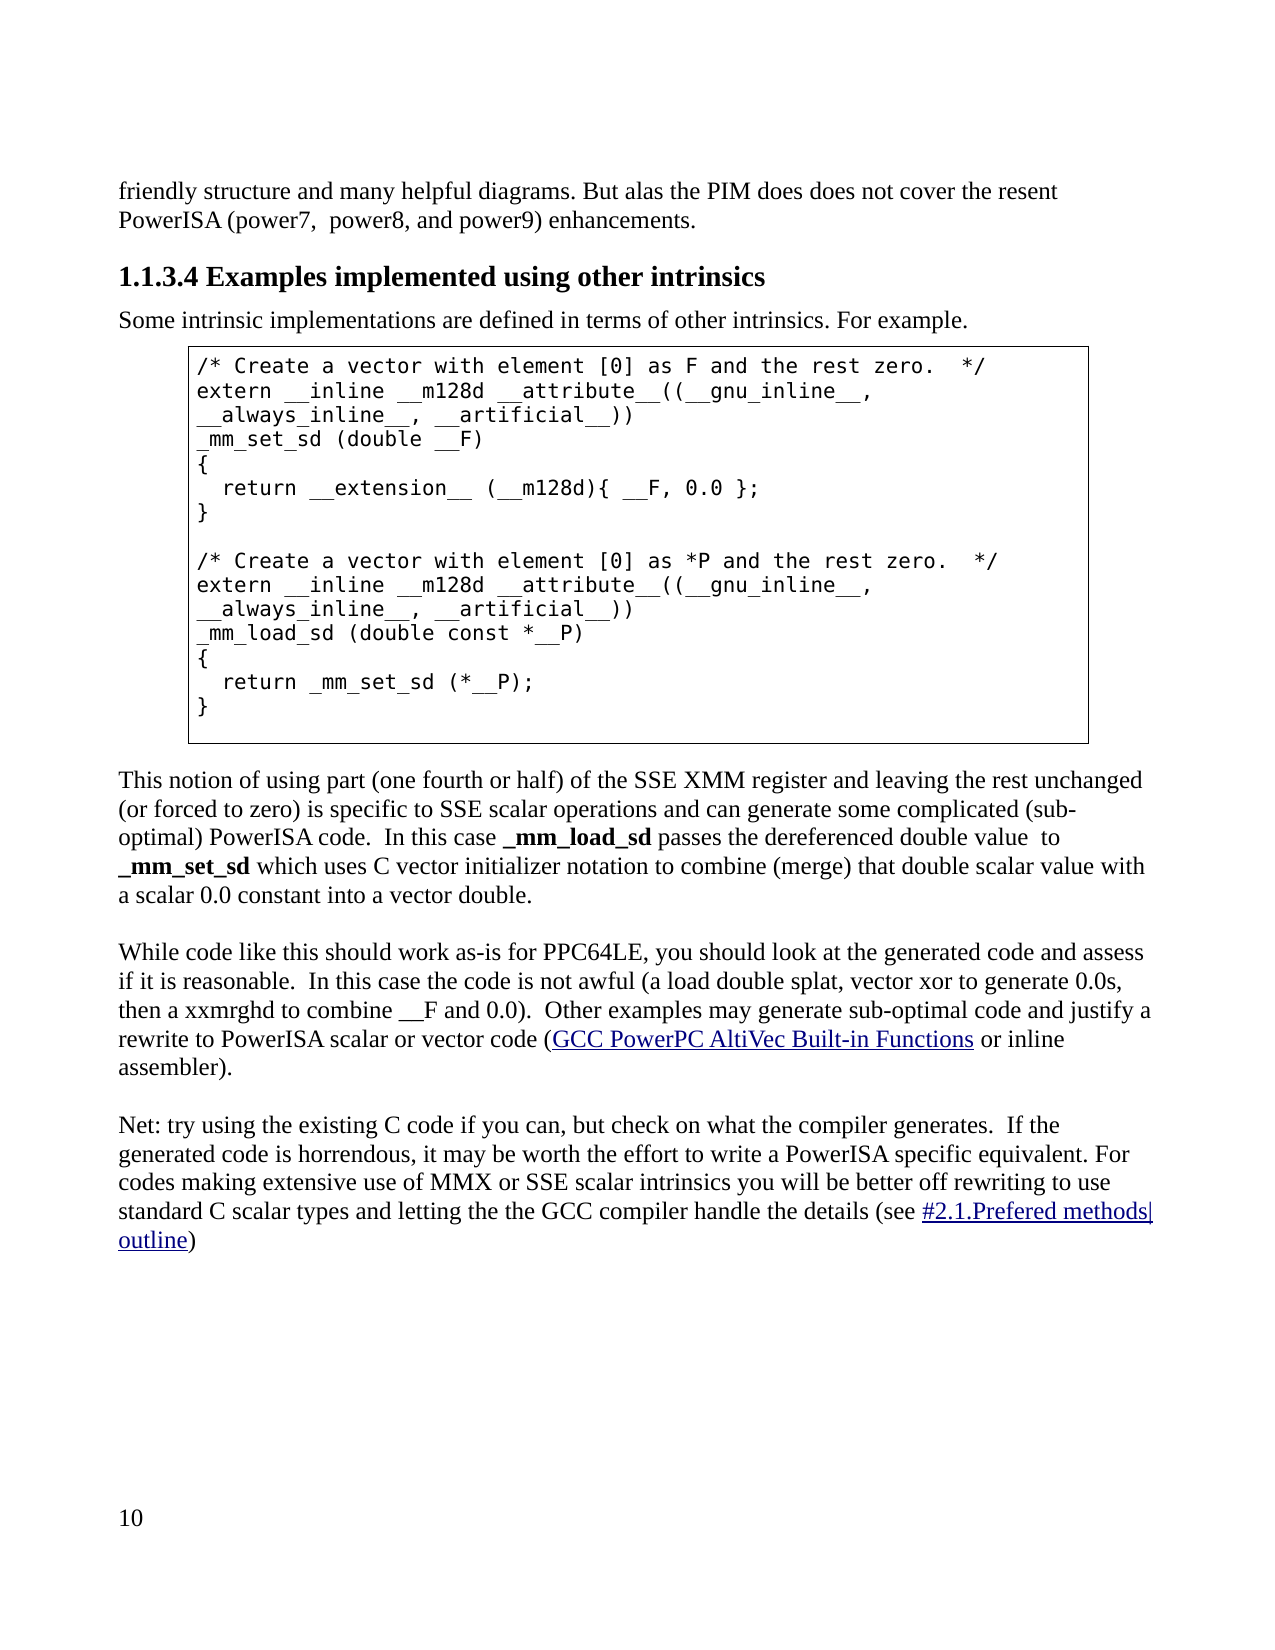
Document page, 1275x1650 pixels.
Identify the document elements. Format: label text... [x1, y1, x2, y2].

text friendly structure and many helpful diagrams. But alas the PIM does does not cover the resent PowerISA (power7, power8, and power9) enhancements. [118, 176, 1157, 234]
text return _mm_set_sd (*__P); [196, 670, 1079, 694]
text This notion of using part (one fourth or half) of the SSE XMM register and leaving the rest unchanged (or forced to zero) is specific to SSE scalar operations and can generate some complicated (sub-optimal) PowerISA code. In this case _mm_load_sd passes the dereferenced double value to _mm_set_sd which uses C vector initializer notation to combine (merge) that double scalar value with a scalar 0.0 constant into a vector double. [118, 765, 1157, 909]
text extern __inline __m128d __attribute__((__gnu_inline__, __always_inline__, __artificial__)) [196, 379, 1079, 427]
text Net: try using the existing C code if you can, but check on what the compiler generates. If the generated code is horrendous, it may be worth the effort to write a PowerISA specific equivalent. For codes making extensive use of MMX or SSE scalar intrinsics you will be better off rewriting to use standard C scalar types and letting the the GCC compiler handle the details (see #2.1.Prefered methods|outline) [118, 1110, 1157, 1254]
subtitle 1.1.3.4 Examples implemented using other intrinsics [118, 259, 1157, 292]
text _mm_load_sd (double const *__P) [196, 621, 1079, 646]
text return __extension__ (__m128d){ __F, 0.0 }; [196, 476, 1079, 500]
text /* Create a vector with element [0] as F and the rest zero. */ [196, 354, 1079, 379]
text While code like this should work as-is for PPC64LE, you should look at the generated code and assess if it is reasonable. In this case the code is not awful (a load double splat, vector xor to generate 0.0s, then a xxmrghd to combine __F and 0.0). Other examples may generate sub-optimal code and justify a rewrite to PowerISA scalar or vector code (GCC PowerPC AltiVec Built-in Functions or inline assembler). [118, 937, 1157, 1081]
text } [196, 694, 1079, 718]
text Some intrinsic implementations are defined in terms of other intrinsics. For example. [118, 305, 1157, 334]
text _mm_set_sd (double __F) [196, 427, 1079, 452]
text { [196, 452, 1079, 476]
text /* Create a vector with element [0] as *P and the rest zero. */ [196, 549, 1079, 573]
text { [196, 646, 1079, 670]
text } [196, 500, 1079, 524]
text extern __inline __m128d __attribute__((__gnu_inline__, __always_inline__, __artificial__)) [196, 573, 1079, 621]
